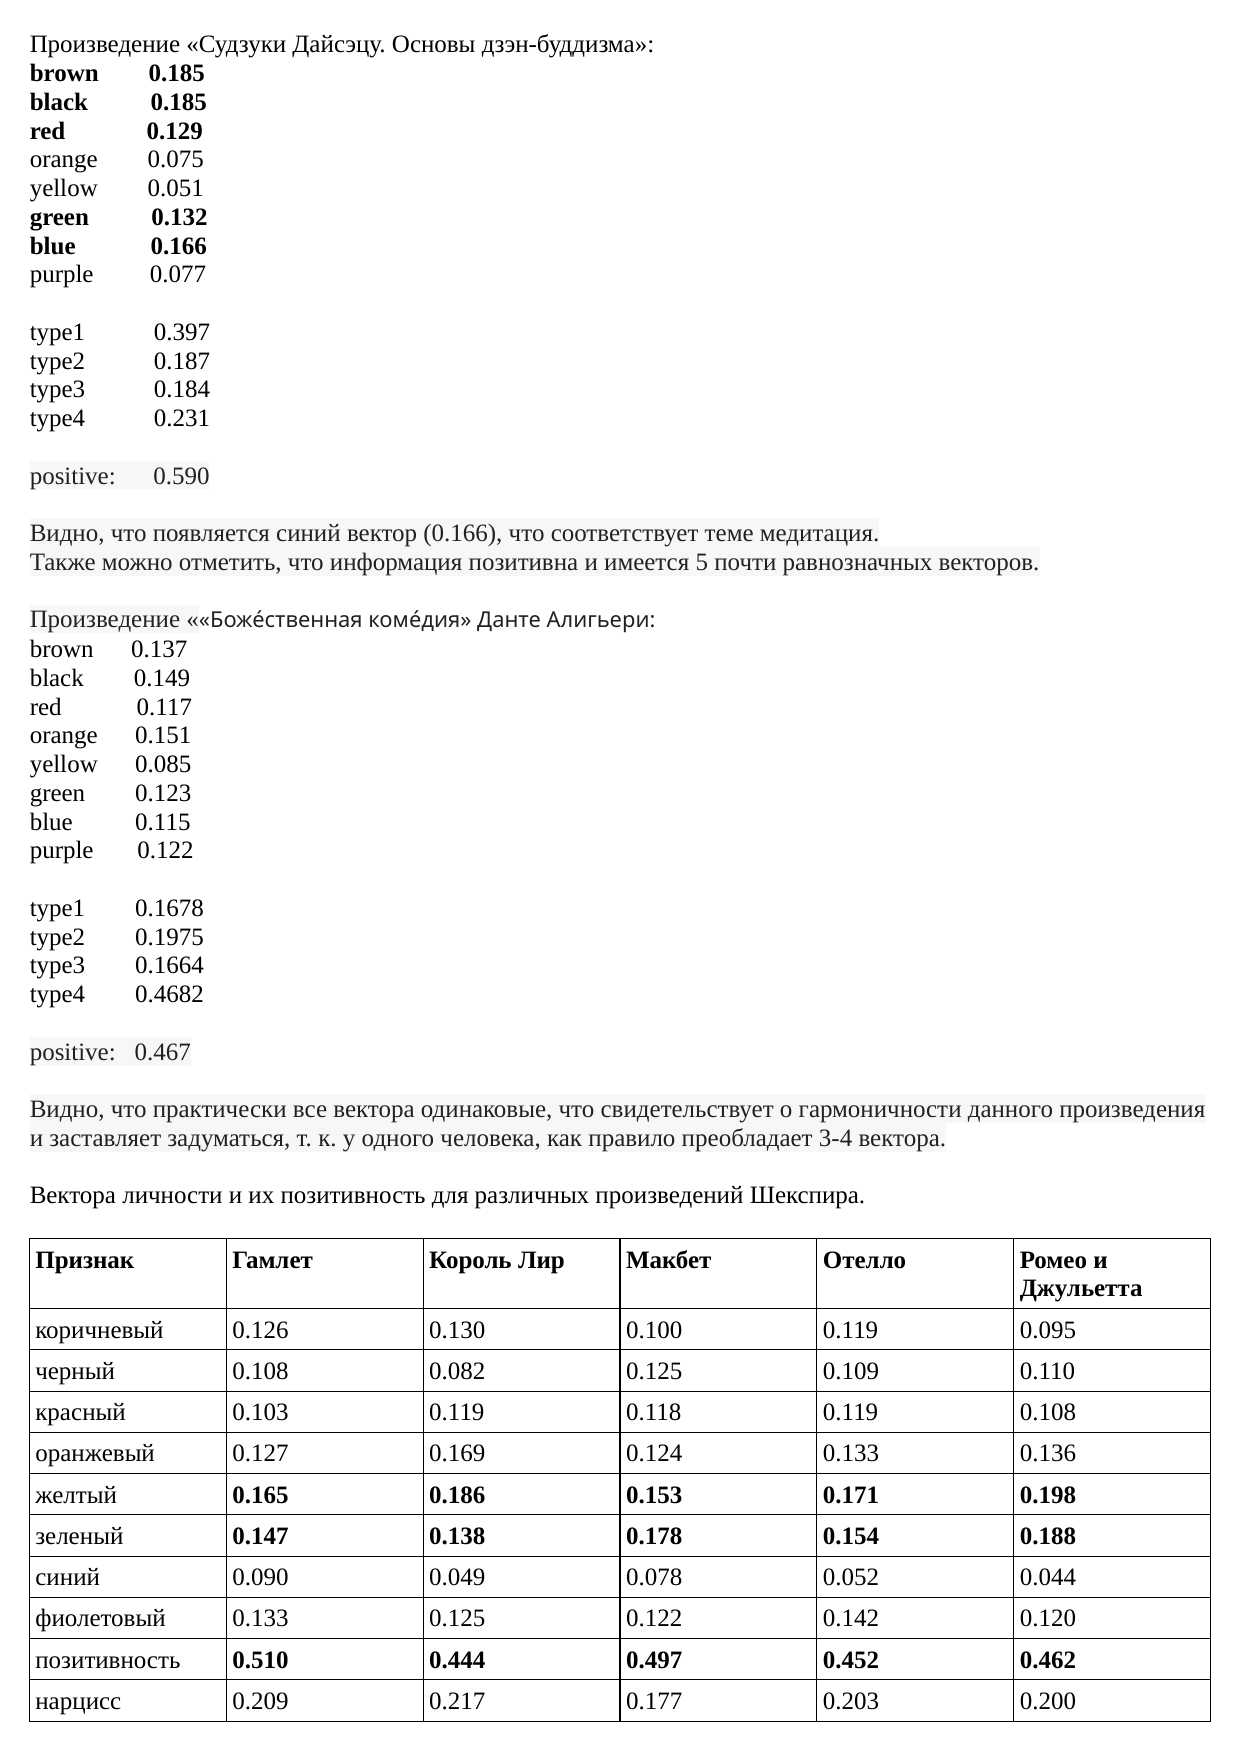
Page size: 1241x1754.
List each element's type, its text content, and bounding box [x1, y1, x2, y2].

text type4 0.231 [29, 403, 1211, 432]
table_cell 0.154 [817, 1515, 1013, 1556]
table_cell 0.198 [1014, 1474, 1210, 1514]
text purple 0.077 [29, 259, 1211, 288]
table_cell 0.177 [621, 1680, 816, 1721]
text green 0.132 [29, 202, 1211, 231]
text purple 0.122 [29, 836, 1211, 864]
table_cell 0.217 [424, 1680, 619, 1721]
table_cell желтый [30, 1474, 226, 1514]
table_cell фиолетовый [30, 1598, 226, 1638]
text Также можно отметить, что информация позитивна и имеется 5 почти равнозначных векторов. [29, 547, 1211, 576]
table_cell 0.165 [227, 1474, 423, 1514]
table_cell синий [30, 1557, 226, 1597]
table_cell 0.108 [227, 1350, 423, 1391]
text type1 0.1678 [29, 893, 1211, 922]
table_header Гамлет [227, 1239, 423, 1308]
table_header Ромео и Джульетта [1014, 1239, 1210, 1308]
text red 0.117 [29, 692, 1211, 721]
text Видно, что появляется синий вектор (0.166), что соответствует теме медитация. [29, 518, 1211, 547]
text red 0.129 [29, 116, 1211, 144]
table_cell 0.052 [817, 1557, 1013, 1597]
table_header Признак [30, 1239, 226, 1308]
table_cell 0.044 [1014, 1557, 1210, 1597]
table_cell 0.090 [227, 1557, 423, 1597]
table_cell 0.171 [817, 1474, 1013, 1514]
table_cell 0.119 [424, 1392, 619, 1432]
table_cell 0.108 [1014, 1392, 1210, 1432]
text green 0.123 [29, 778, 1211, 807]
table_cell 0.178 [621, 1515, 816, 1556]
text black 0.149 [29, 663, 1211, 692]
text type2 0.1975 [29, 922, 1211, 951]
table_cell 0.209 [227, 1680, 423, 1721]
table_cell 0.100 [621, 1309, 816, 1349]
table_cell позитивность [30, 1639, 226, 1679]
table_cell красный [30, 1392, 226, 1432]
text positive: 0.590 [29, 461, 1211, 489]
text type3 0.184 [29, 374, 1211, 403]
table_cell 0.452 [817, 1639, 1013, 1679]
table_cell коричневый [30, 1309, 226, 1349]
table_cell 0.122 [621, 1598, 816, 1638]
text yellow 0.051 [29, 173, 1211, 202]
text blue 0.115 [29, 807, 1211, 836]
text brown 0.185 [29, 58, 1211, 87]
table_cell 0.124 [621, 1433, 816, 1473]
table_cell 0.126 [227, 1309, 423, 1349]
table_cell 0.049 [424, 1557, 619, 1597]
table_cell 0.186 [424, 1474, 619, 1514]
table_cell 0.133 [817, 1433, 1013, 1473]
table_cell 0.510 [227, 1639, 423, 1679]
table_cell 0.130 [424, 1309, 619, 1349]
table_cell 0.142 [817, 1598, 1013, 1638]
table_cell 0.095 [1014, 1309, 1210, 1349]
table_cell 0.136 [1014, 1433, 1210, 1473]
text Вектора личности и их позитивность для различных произведений Шекспира. [29, 1181, 1211, 1209]
table_header Макбет [621, 1239, 816, 1308]
text yellow 0.085 [29, 749, 1211, 778]
table_cell черный [30, 1350, 226, 1391]
table_cell 0.078 [621, 1557, 816, 1597]
table_cell 0.103 [227, 1392, 423, 1432]
table_header Король Лир [424, 1239, 619, 1308]
text type4 0.4682 [29, 979, 1211, 1008]
table_cell 0.110 [1014, 1350, 1210, 1391]
table_cell 0.133 [227, 1598, 423, 1638]
text orange 0.151 [29, 721, 1211, 749]
table_cell 0.462 [1014, 1639, 1210, 1679]
text Видно, что практически все вектора одинаковые, что свидетельствует о гармоничности данного произведения и заставляет задуматься, т. к. у одного человека, как правило преобладает 3-4 вектора. [29, 1094, 1211, 1152]
text positive: 0.467 [29, 1037, 1211, 1066]
text black 0.185 [29, 87, 1211, 116]
text brown 0.137 [29, 634, 1211, 663]
table_cell 0.125 [621, 1350, 816, 1391]
table_cell 0.169 [424, 1433, 619, 1473]
table_cell 0.444 [424, 1639, 619, 1679]
text type3 0.1664 [29, 951, 1211, 979]
table_cell 0.188 [1014, 1515, 1210, 1556]
table_cell 0.138 [424, 1515, 619, 1556]
table_cell 0.203 [817, 1680, 1013, 1721]
table_cell зеленый [30, 1515, 226, 1556]
table_cell 0.127 [227, 1433, 423, 1473]
text Произведение ««Боже́ственная коме́дия» Данте Алигьери: [29, 604, 1211, 634]
table_cell 0.119 [817, 1392, 1013, 1432]
text blue 0.166 [29, 231, 1211, 259]
text type2 0.187 [29, 346, 1211, 374]
table_cell 0.147 [227, 1515, 423, 1556]
table_cell 0.082 [424, 1350, 619, 1391]
table_cell 0.118 [621, 1392, 816, 1432]
table_cell 0.153 [621, 1474, 816, 1514]
table_cell 0.120 [1014, 1598, 1210, 1638]
table_cell оранжевый [30, 1433, 226, 1473]
table_cell 0.109 [817, 1350, 1013, 1391]
table_cell 0.125 [424, 1598, 619, 1638]
text orange 0.075 [29, 144, 1211, 173]
text Произведение «Судзуки Дайсэцу. Основы дзэн-буддизма»: [29, 29, 1211, 58]
table_cell 0.497 [621, 1639, 816, 1679]
text type1 0.397 [29, 317, 1211, 346]
table_cell 0.200 [1014, 1680, 1210, 1721]
table_cell 0.119 [817, 1309, 1013, 1349]
table_cell нарцисс [30, 1680, 226, 1721]
table_header Отелло [817, 1239, 1013, 1308]
